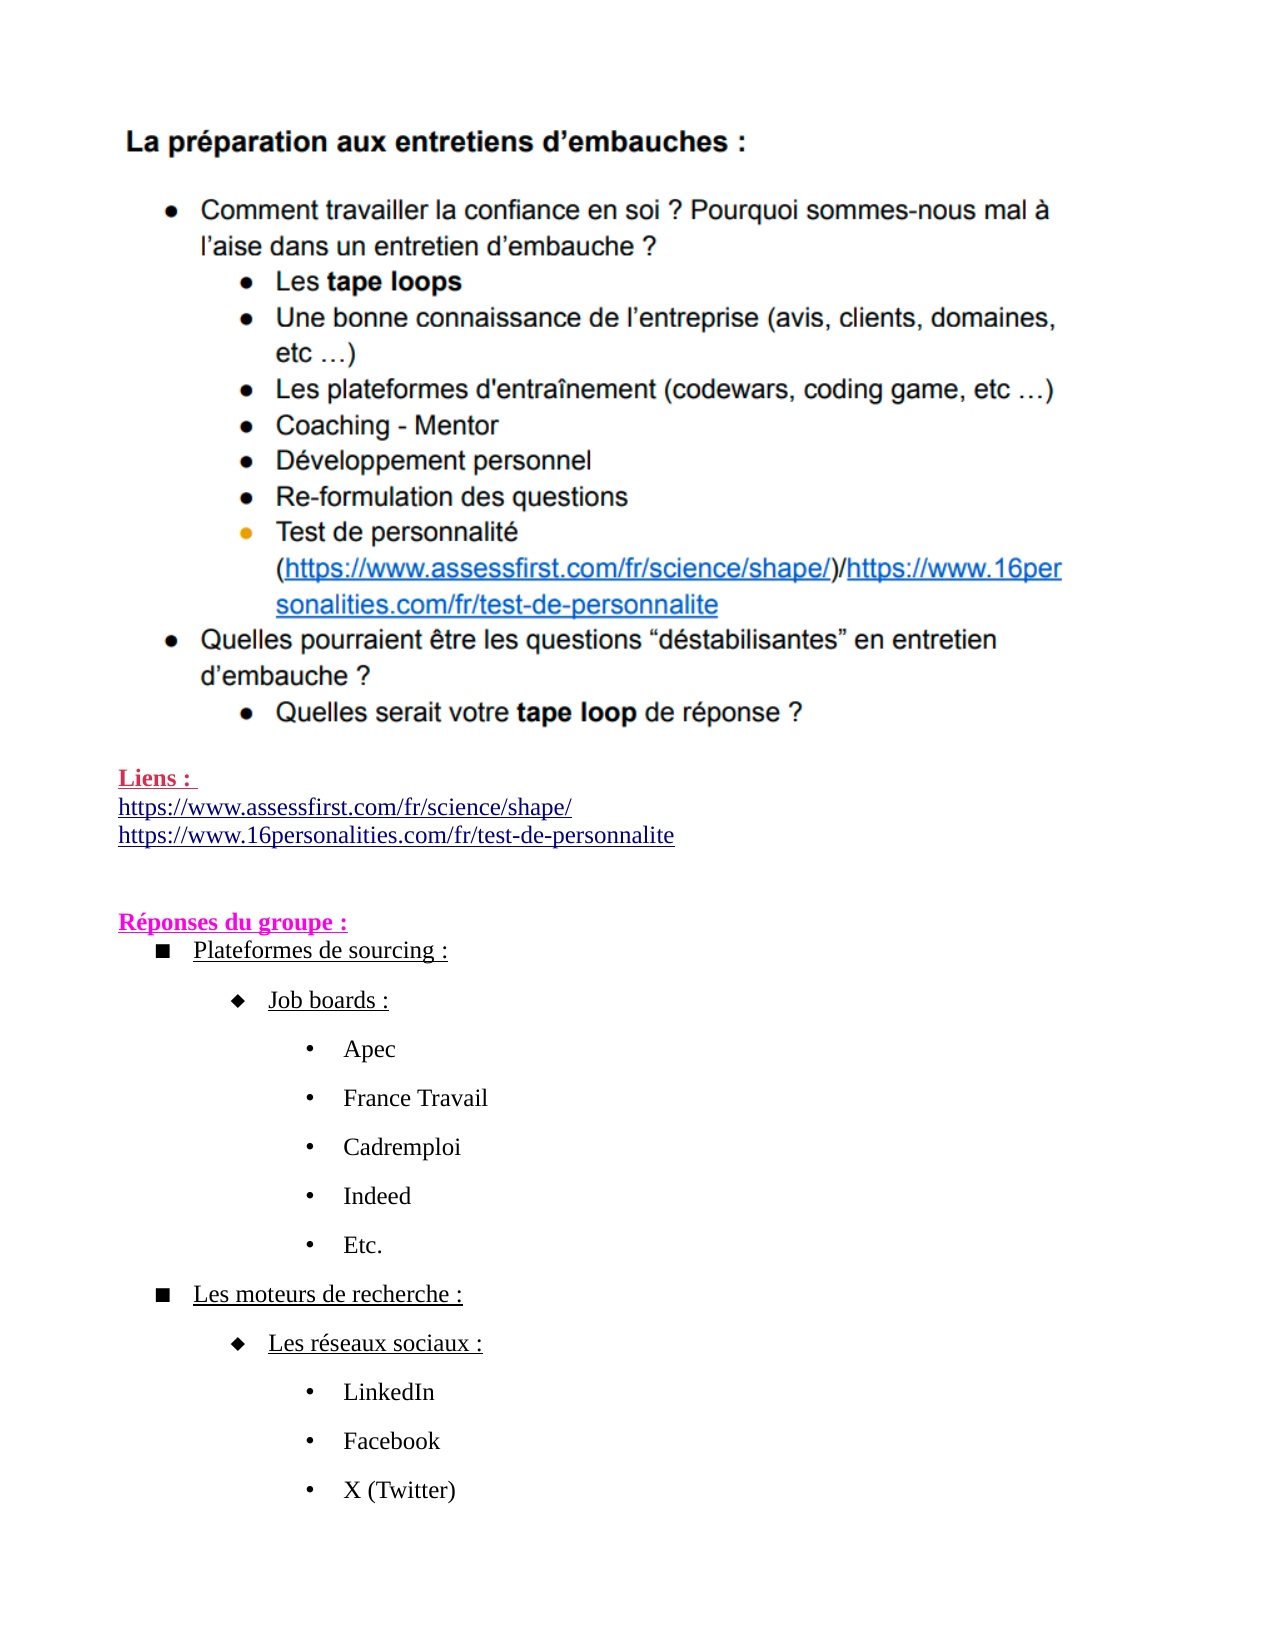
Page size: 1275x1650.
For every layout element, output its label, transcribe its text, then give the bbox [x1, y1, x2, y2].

list Cadremploi [306, 1132, 1157, 1161]
list Job boards : [231, 985, 1157, 1013]
list X (Twitter) [306, 1475, 1157, 1504]
text Réponses du groupe : [118, 907, 1157, 936]
picture [116, 119, 1077, 764]
list Les réseaux sociaux : [231, 1328, 1157, 1357]
text Liens : [118, 118, 1157, 792]
list France Travail [306, 1083, 1157, 1112]
text https://www.16personalities.com/fr/test-de-personnalite [118, 821, 1157, 849]
list Indeed [306, 1181, 1157, 1210]
list Plateformes de sourcing : [156, 936, 1157, 964]
list LinkedIn [306, 1377, 1157, 1406]
text https://www.assessfirst.com/fr/science/shape/ [118, 792, 1157, 821]
list Apec [306, 1034, 1157, 1062]
list Etc. [306, 1230, 1157, 1259]
list Les moteurs de recherche : [156, 1279, 1157, 1308]
list Facebook [306, 1426, 1157, 1455]
